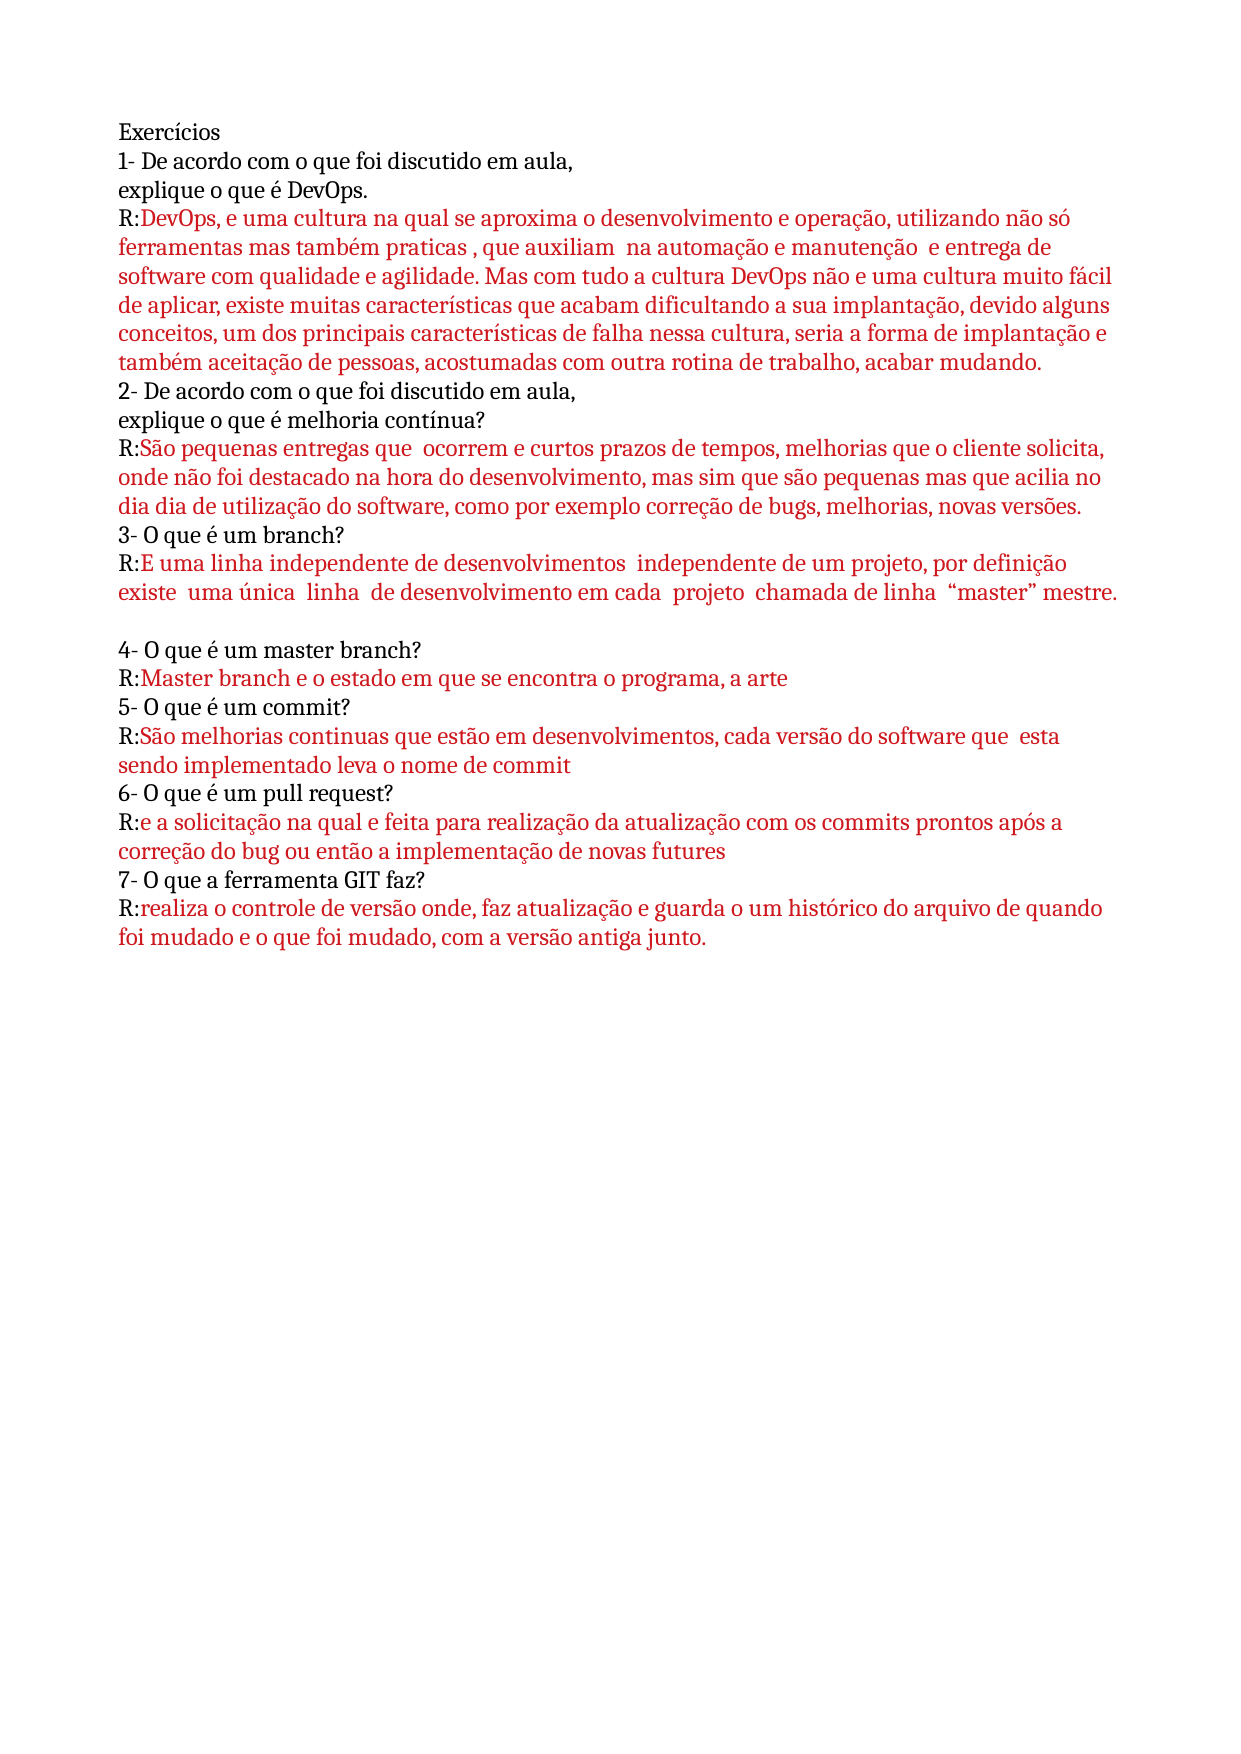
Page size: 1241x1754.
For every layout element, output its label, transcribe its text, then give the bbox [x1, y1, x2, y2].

text R:São melhorias continuas que estão em desenvolvimentos, cada versão do software que esta sendo implementado leva o nome de commit [118, 722, 1122, 779]
text 4- O que é um master branch? [118, 636, 1122, 664]
text R:Master branch e o estado em que se encontra o programa, a arte [118, 664, 1122, 693]
text R:realiza o controle de versão onde, faz atualização e guarda o um histórico do arquivo de quando foi mudado e o que foi mudado, com a versão antiga junto. [118, 894, 1122, 952]
text explique o que é melhoria contínua? [118, 406, 1122, 434]
text explique o que é DevOps. [118, 176, 1122, 204]
text 2- De acordo com o que foi discutido em aula, [118, 377, 1122, 406]
text R:e a solicitação na qual e feita para realização da atualização com os commits prontos após a correção do bug ou então a implementação de novas futures [118, 808, 1122, 866]
text R:E uma linha independente de desenvolvimentos independente de um projeto, por definição existe uma única linha de desenvolvimento em cada projeto chamada de linha “master” mestre. [118, 549, 1122, 607]
text Exercícios [118, 118, 1122, 147]
text 6- O que é um pull request? [118, 779, 1122, 808]
text R:DevOps, e uma cultura na qual se aproxima o desenvolvimento e operação, utilizando não só ferramentas mas também praticas , que auxiliam na automação e manutenção e entrega de software com qualidade e agilidade. Mas com tudo a cultura DevOps não e uma cultura muito fácil de aplicar, existe muitas características que acabam dificultando a sua implantação, devido alguns conceitos, um dos principais características de falha nessa cultura, seria a forma de implantação e também aceitação de pessoas, acostumadas com outra rotina de trabalho, acabar mudando. [118, 204, 1122, 377]
text 1- De acordo com o que foi discutido em aula, [118, 147, 1122, 176]
text 5- O que é um commit? [118, 693, 1122, 722]
text 3- O que é um branch? [118, 521, 1122, 549]
text R:São pequenas entregas que ocorrem e curtos prazos de tempos, melhorias que o cliente solicita, onde não foi destacado na hora do desenvolvimento, mas sim que são pequenas mas que acilia no dia dia de utilização do software, como por exemplo correção de bugs, melhorias, novas versões. [118, 434, 1122, 521]
text 7- O que a ferramenta GIT faz? [118, 866, 1122, 894]
